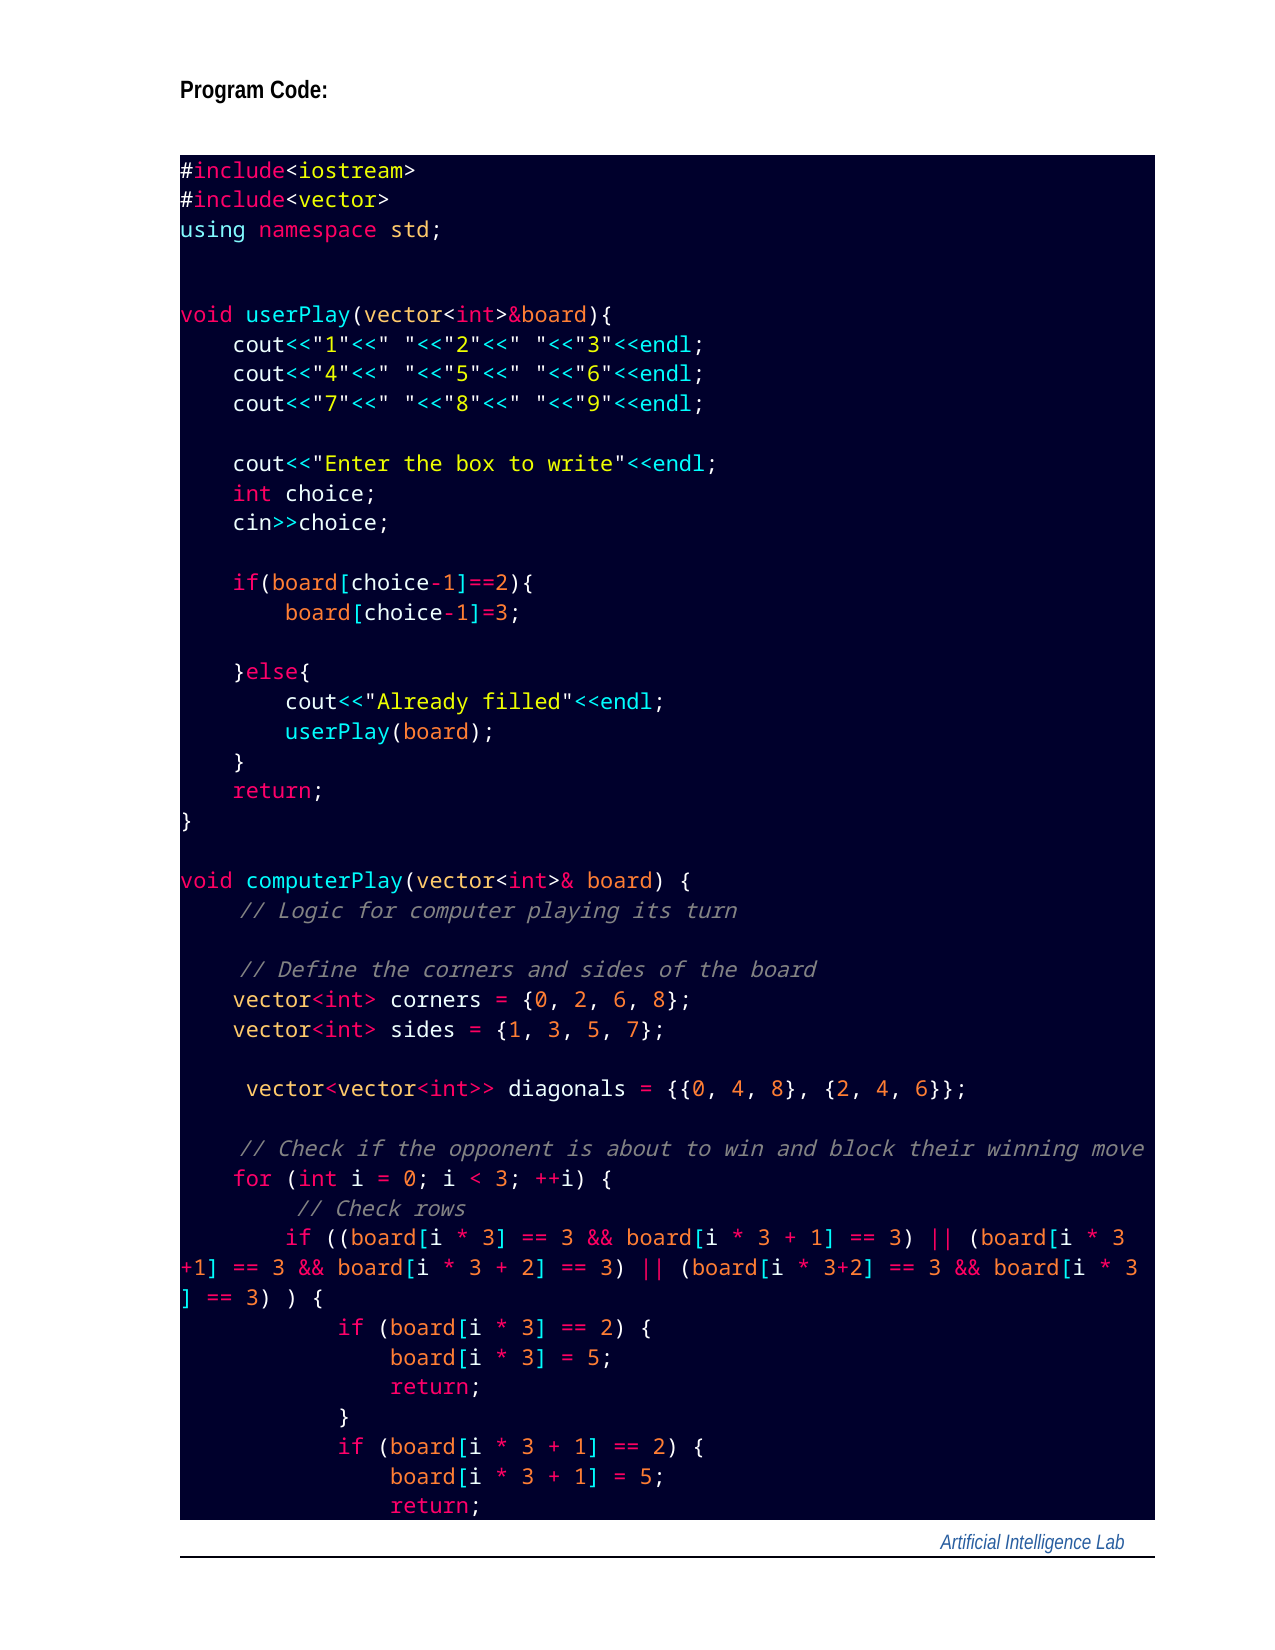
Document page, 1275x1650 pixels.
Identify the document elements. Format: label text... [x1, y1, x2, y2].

text cout<<"4"<<" "<<"5"<<" "<<"6"<<endl; [180, 358, 1155, 388]
text return; [180, 1491, 1155, 1520]
text } [180, 746, 1155, 776]
text int choice; [180, 478, 1155, 507]
text board[choice-1]=3; [180, 597, 1155, 627]
text return; [180, 776, 1155, 805]
text vector<int> corners = {0, 2, 6, 8}; [180, 984, 1155, 1014]
text cin>>choice; [180, 507, 1155, 537]
text vector<vector<int>> diagonals = {{0, 4, 8}, {2, 4, 6}}; [180, 1073, 1155, 1103]
text #include<iostream> [180, 155, 1155, 184]
text userPlay(board); [180, 716, 1155, 746]
text for (int i = 0; i < 3; ++i) { [180, 1163, 1155, 1193]
text } [180, 1401, 1155, 1431]
text using namespace std; [180, 214, 1155, 244]
text }else{ [180, 656, 1155, 686]
text void computerPlay(vector<int>& board) { [180, 865, 1155, 895]
text // Check rows [180, 1193, 1155, 1222]
text vector<int> sides = {1, 3, 5, 7}; [180, 1014, 1155, 1044]
text cout<<"1"<<" "<<"2"<<" "<<"3"<<endl; [180, 329, 1155, 358]
text // Logic for computer playing its turn [180, 895, 1155, 924]
text cout<<"7"<<" "<<"8"<<" "<<"9"<<endl; [180, 388, 1155, 418]
text if ((board[i * 3] == 3 && board[i * 3 + 1] == 3) || (board[i * 3 +1] == 3 && board[i * 3 + 2] == 3) || (board[i * 3+2] == 3 && board[i * 3 ] == 3) ) { [180, 1222, 1155, 1312]
text if (board[i * 3] == 2) { [180, 1312, 1155, 1342]
text cout<<"Enter the box to write"<<endl; [180, 448, 1155, 478]
text board[i * 3 + 1] = 5; [180, 1461, 1155, 1491]
text cout<<"Already filled"<<endl; [180, 686, 1155, 716]
text return; [180, 1371, 1155, 1401]
text if(board[choice-1]==2){ [180, 567, 1155, 597]
text #include<vector> [180, 184, 1155, 214]
text // Check if the opponent is about to win and block their winning move [180, 1133, 1155, 1163]
text } [180, 805, 1155, 835]
text if (board[i * 3 + 1] == 2) { [180, 1431, 1155, 1461]
text Program Code: [180, 75, 1155, 104]
text void userPlay(vector<int>&board){ [180, 299, 1155, 329]
text board[i * 3] = 5; [180, 1342, 1155, 1371]
text // Define the corners and sides of the board [180, 954, 1155, 984]
